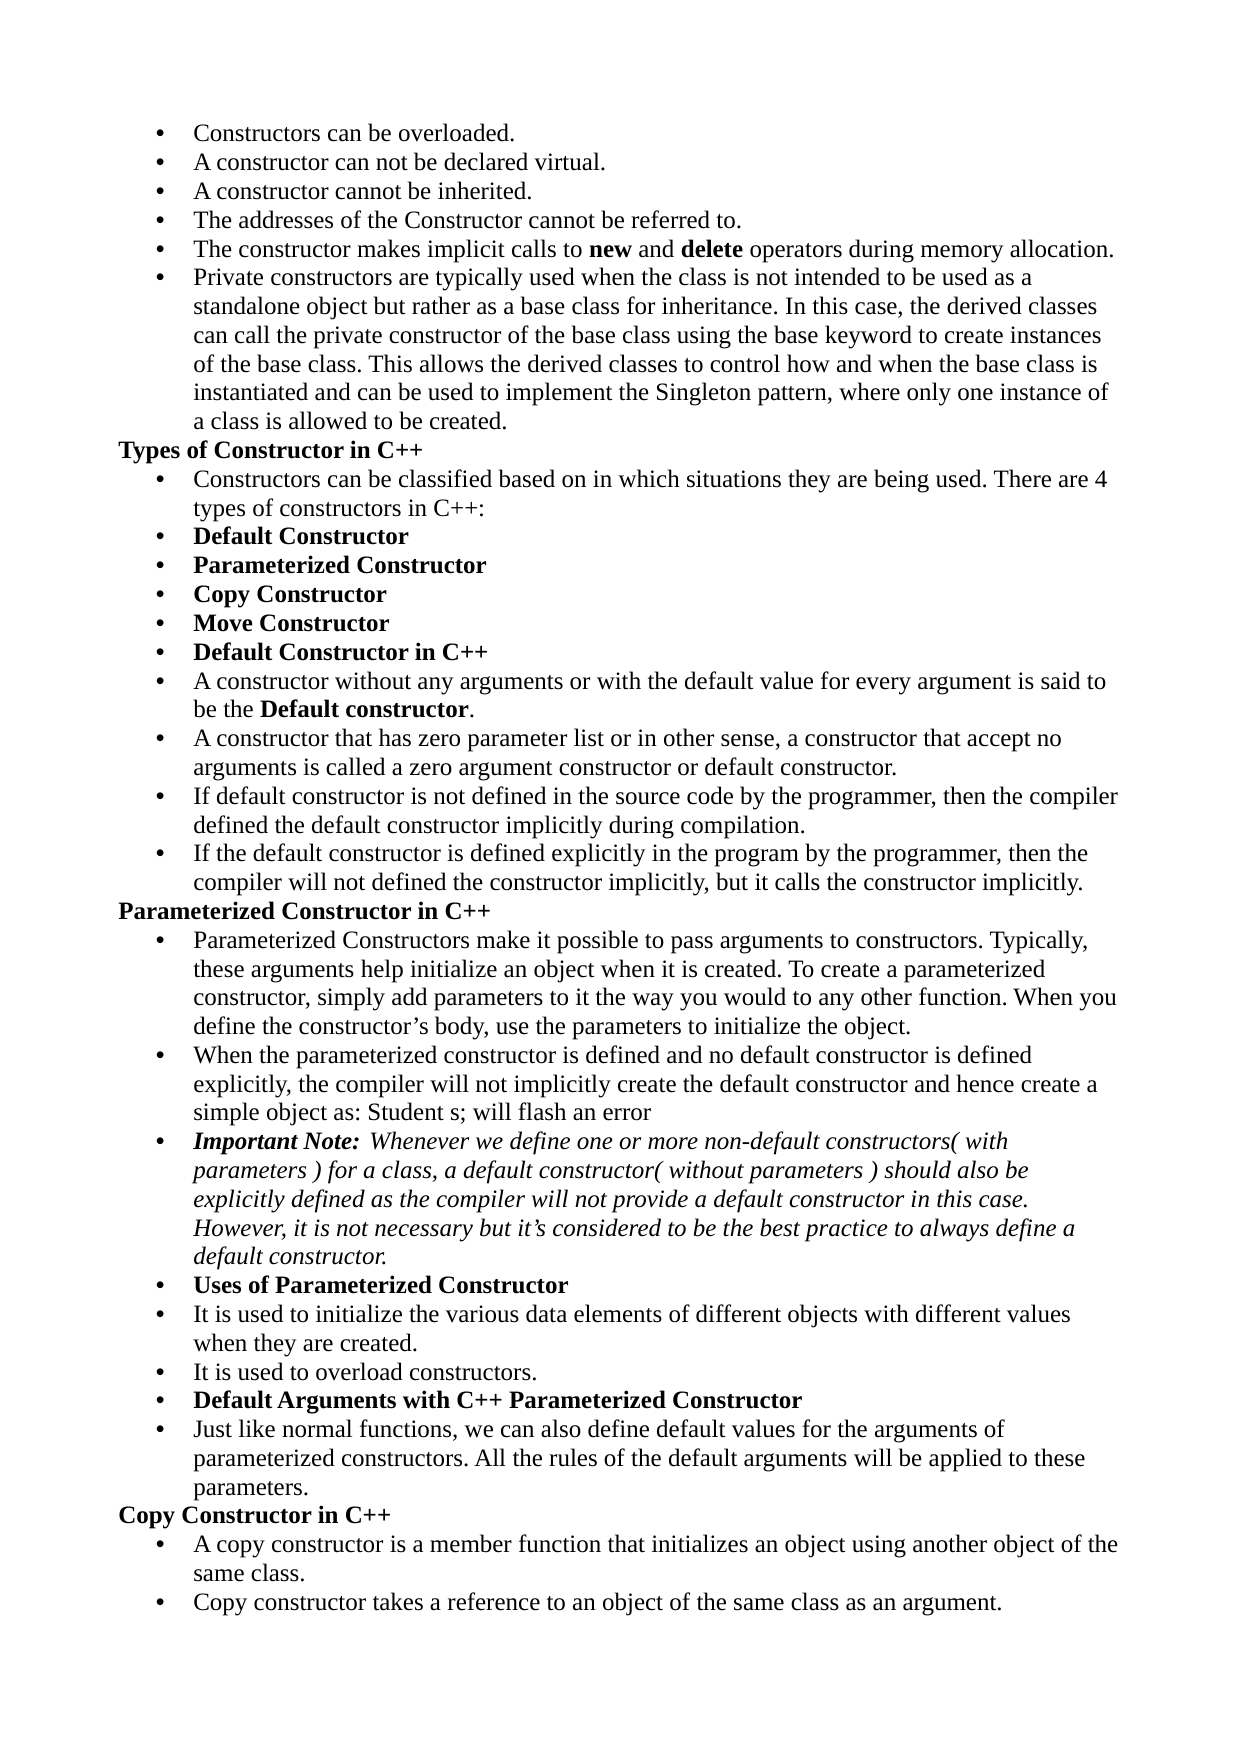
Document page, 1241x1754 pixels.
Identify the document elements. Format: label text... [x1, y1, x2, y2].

text Types of Constructor in C++ [118, 435, 1122, 464]
list Parameterized Constructor [156, 550, 1122, 579]
list Move Constructor [156, 608, 1122, 637]
list If the default constructor is defined explicitly in the program by the programmer, then the compiler will not defined the constructor implicitly, but it calls the constructor implicitly. [156, 838, 1122, 896]
list A constructor cannot be inherited. [156, 176, 1122, 205]
list Default Constructor [156, 521, 1122, 550]
text Parameterized Constructor in C++ [118, 896, 1122, 925]
list If default constructor is not defined in the source code by the programmer, then the compiler defined the default constructor implicitly during compilation. [156, 781, 1122, 838]
list Uses of Parameterized Constructor [156, 1270, 1122, 1299]
list The constructor makes implicit calls to new and delete operators during memory allocation. [156, 233, 1122, 262]
list Default Arguments with C++ Parameterized Constructor [156, 1385, 1122, 1414]
list Default Constructor in C++ [156, 637, 1122, 666]
list Copy Constructor [156, 579, 1122, 608]
list The addresses of the Constructor cannot be referred to. [156, 205, 1122, 233]
list A constructor without any arguments or with the default value for every argument is said to be the Default constructor. [156, 666, 1122, 723]
list Constructors can be classified based on in which situations they are being used. There are 4 types of constructors in C++: [156, 464, 1122, 521]
list Parameterized Constructors make it possible to pass arguments to constructors. Typically, these arguments help initialize an object when it is created. To create a parameterized constructor, simply add parameters to it the way you would to any other function. When you define the constructor’s body, use the parameters to initialize the object. [156, 925, 1122, 1040]
list Just like normal functions, we can also define default values for the arguments of parameterized constructors. All the rules of the default arguments will be applied to these parameters. [156, 1414, 1122, 1501]
list Constructors can be overloaded. [156, 118, 1122, 147]
list A copy constructor is a member function that initializes an object using another object of the same class. [156, 1529, 1122, 1587]
list Important Note: Whenever we define one or more non-default constructors( with parameters ) for a class, a default constructor( without parameters ) should also be explicitly defined as the compiler will not provide a default constructor in this case. However, it is not necessary but it’s considered to be the best practice to always define a default constructor. [156, 1126, 1122, 1270]
list It is used to initialize the various data elements of different objects with different values when they are created. [156, 1299, 1122, 1357]
list A constructor that has zero parameter list or in other sense, a constructor that accept no arguments is called a zero argument constructor or default constructor. [156, 723, 1122, 781]
list It is used to overload constructors. [156, 1357, 1122, 1385]
list A constructor can not be declared virtual. [156, 147, 1122, 176]
list When the parameterized constructor is defined and no default constructor is defined explicitly, the compiler will not implicitly create the default constructor and hence create a simple object as: Student s; will flash an error [156, 1040, 1122, 1126]
text Copy Constructor in C++ [118, 1501, 1122, 1529]
list Private constructors are typically used when the class is not intended to be used as a standalone object but rather as a base class for inheritance. In this case, the derived classes can call the private constructor of the base class using the base keyword to create instances of the base class. This allows the derived classes to control how and when the base class is instantiated and can be used to implement the Singleton pattern, where only one instance of a class is allowed to be created. [156, 262, 1122, 435]
list Copy constructor takes a reference to an object of the same class as an argument. [156, 1587, 1122, 1616]
